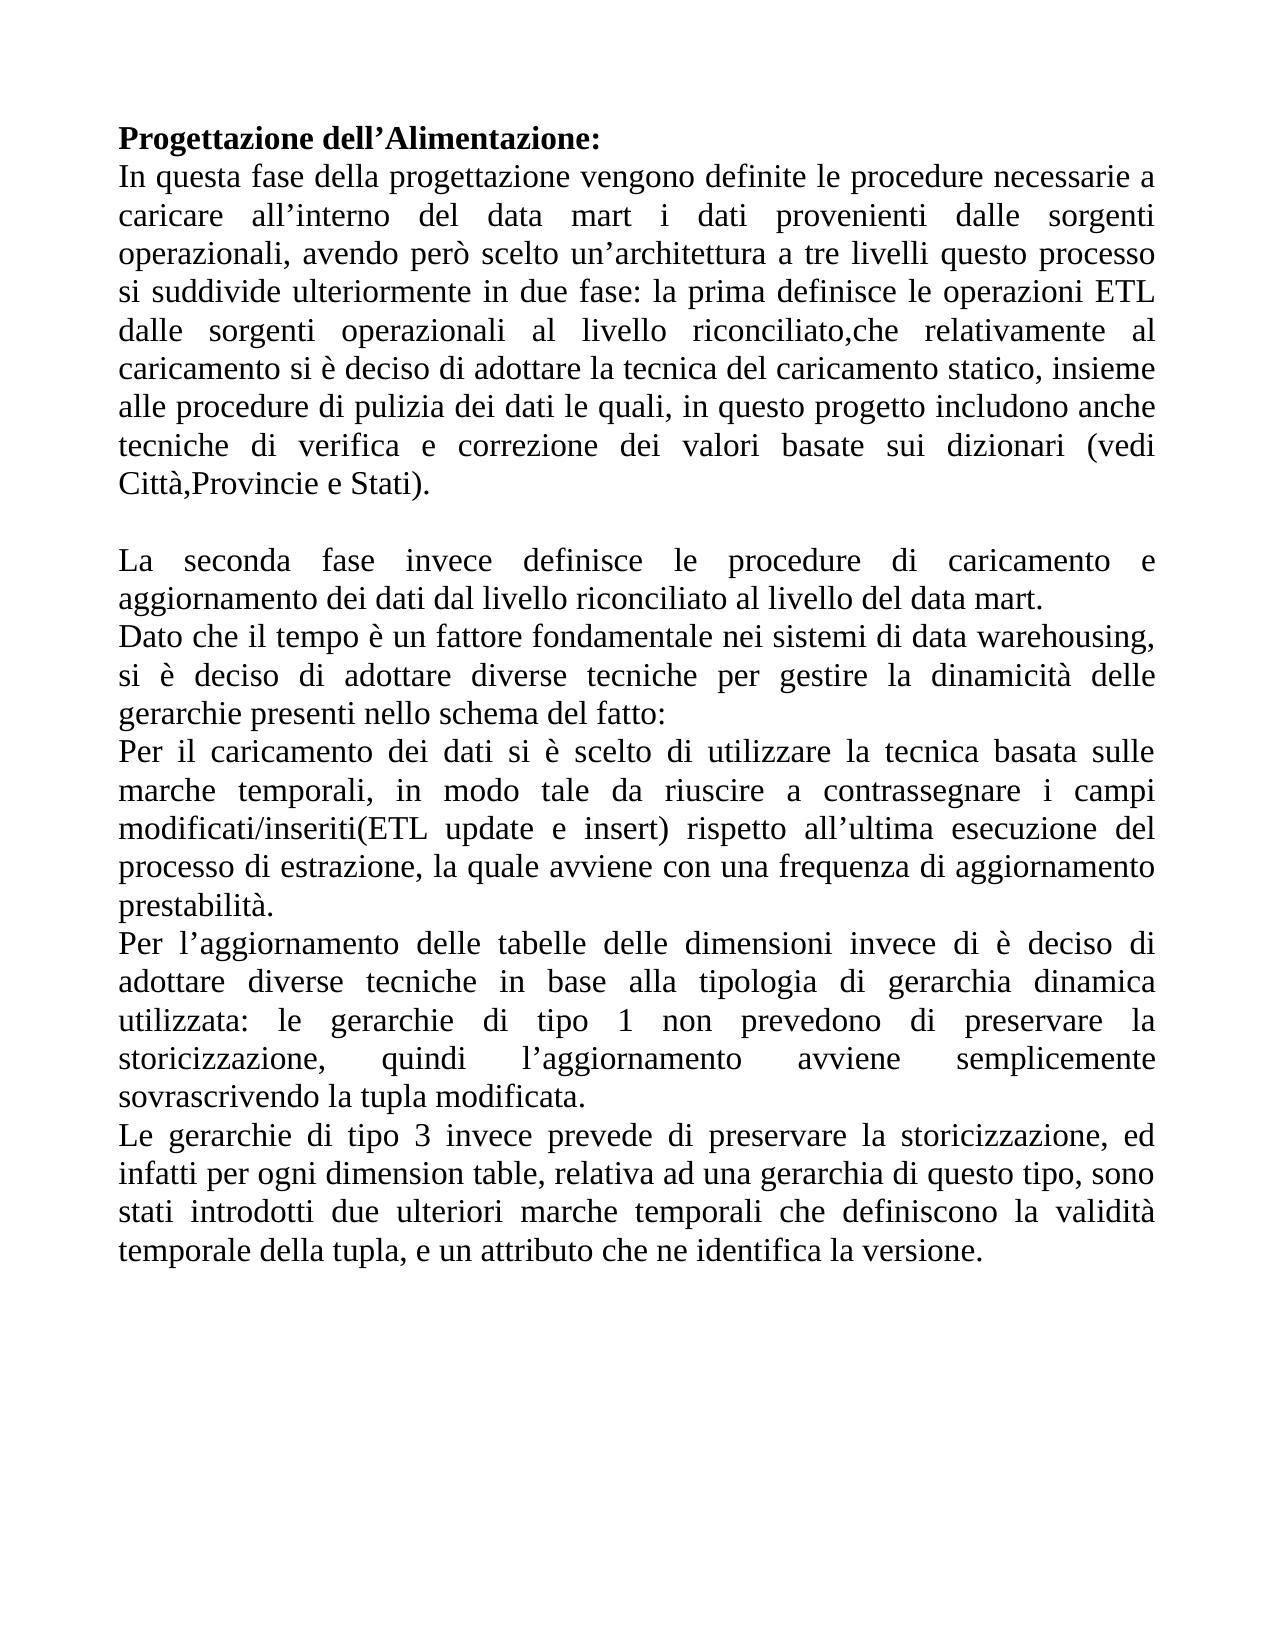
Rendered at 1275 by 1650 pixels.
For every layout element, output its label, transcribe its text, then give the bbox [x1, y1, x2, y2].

text Le gerarchie di tipo 3 invece prevede di preservare la storicizzazione, ed infatti per ogni dimension table, relativa ad una gerarchia di questo tipo, sono stati introdotti due ulteriori marche temporali che definiscono la validità temporale della tupla, e un attributo che ne identifica la versione. [118, 1115, 1157, 1268]
text Dato che il tempo è un fattore fondamentale nei sistemi di data warehousing, si è deciso di adottare diverse tecniche per gestire la dinamicità delle gerarchie presenti nello schema del fatto: [118, 616, 1157, 731]
text Per l’aggiornamento delle tabelle delle dimensioni invece di è deciso di adottare diverse tecniche in base alla tipologia di gerarchia dinamica utilizzata: le gerarchie di tipo 1 non prevedono di preservare la storicizzazione, quindi l’aggiornamento avviene semplicemente sovrascrivendo la tupla modificata. [118, 923, 1157, 1115]
text In questa fase della progettazione vengono definite le procedure necessarie a caricare all’interno del data mart i dati provenienti dalle sorgenti operazionali, avendo però scelto un’architettura a tre livelli questo processo si suddivide ulteriormente in due fase: la prima definisce le operazioni ETL dalle sorgenti operazionali al livello riconciliato,che relativamente al caricamento si è deciso di adottare la tecnica del caricamento statico, insieme alle procedure di pulizia dei dati le quali, in questo progetto includono anche tecniche di verifica e correzione dei valori basate sui dizionari (vedi Città,Provincie e Stati). [118, 156, 1157, 501]
text Progettazione dell’Alimentazione: [118, 118, 1157, 156]
text Per il caricamento dei dati si è scelto di utilizzare la tecnica basata sulle marche temporali, in modo tale da riuscire a contrassegnare i campi modificati/inseriti(ETL update e insert) rispetto all’ultima esecuzione del processo di estrazione, la quale avviene con una frequenza di aggiornamento prestabilità. [118, 731, 1157, 923]
text La seconda fase invece definisce le procedure di caricamento e aggiornamento dei dati dal livello riconciliato al livello del data mart. [118, 540, 1157, 616]
